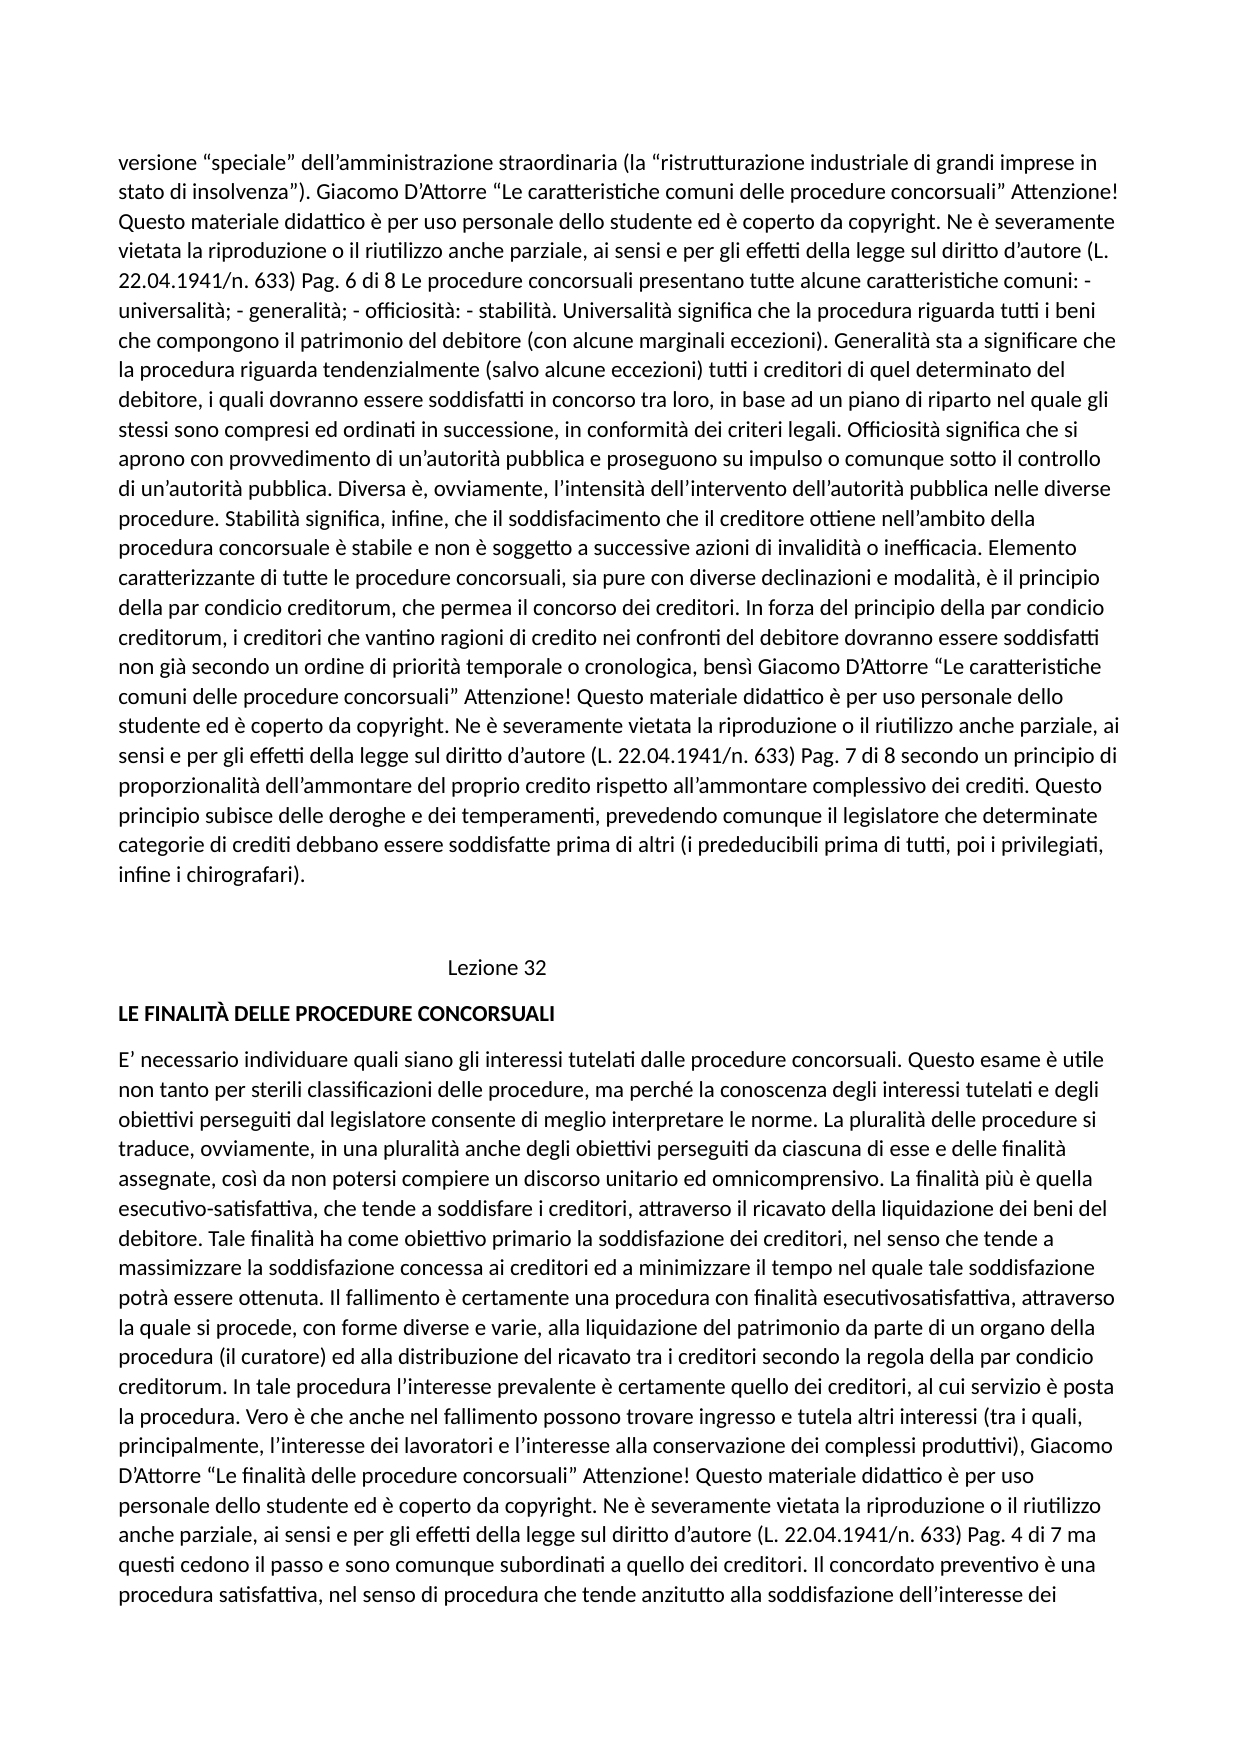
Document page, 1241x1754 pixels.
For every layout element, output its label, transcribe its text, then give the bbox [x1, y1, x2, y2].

text E’ necessario individuare quali siano gli interessi tutelati dalle procedure concorsuali. Questo esame è utile non tanto per sterili classificazioni delle procedure, ma perché la conoscenza degli interessi tutelati e degli obiettivi perseguiti dal legislatore consente di meglio interpretare le norme. La pluralità delle procedure si traduce, ovviamente, in una pluralità anche degli obiettivi perseguiti da ciascuna di esse e delle finalità assegnate, così da non potersi compiere un discorso unitario ed omnicomprensivo. La finalità più è quella esecutivo-satisfattiva, che tende a soddisfare i creditori, attraverso il ricavato della liquidazione dei beni del debitore. Tale finalità ha come obiettivo primario la soddisfazione dei creditori, nel senso che tende a massimizzare la soddisfazione concessa ai creditori ed a minimizzare il tempo nel quale tale soddisfazione potrà essere ottenuta. Il fallimento è certamente una procedura con finalità esecutivosatisfattiva, attraverso la quale si procede, con forme diverse e varie, alla liquidazione del patrimonio da parte di un organo della procedura (il curatore) ed alla distribuzione del ricavato tra i creditori secondo la regola della par condicio creditorum. In tale procedura l’interesse prevalente è certamente quello dei creditori, al cui servizio è posta la procedura. Vero è che anche nel fallimento possono trovare ingresso e tutela altri interessi (tra i quali, principalmente, l’interesse dei lavoratori e l’interesse alla conservazione dei complessi produttivi), Giacomo D’Attorre “Le finalità delle procedure concorsuali” Attenzione! Questo materiale didattico è per uso personale dello studente ed è coperto da copyright. Ne è severamente vietata la riproduzione o il riutilizzo anche parziale, ai sensi e per gli effetti della legge sul diritto d’autore (L. 22.04.1941/n. 633) Pag. 4 di 7 ma questi cedono il passo e sono comunque subordinati a quello dei creditori. Il concordato preventivo è una procedura satisfattiva, nel senso di procedura che tende anzitutto alla soddisfazione dell’interesse dei [118, 1046, 1122, 1608]
text LE FINALITÀ DELLE PROCEDURE CONCORSUALI [118, 999, 1122, 1027]
text versione “speciale” dell’amministrazione straordinaria (la “ristrutturazione industriale di grandi imprese in stato di insolvenza”). Giacomo D’Attorre “Le caratteristiche comuni delle procedure concorsuali” Attenzione! Questo materiale didattico è per uso personale dello studente ed è coperto da copyright. Ne è severamente vietata la riproduzione o il riutilizzo anche parziale, ai sensi e per gli effetti della legge sul diritto d’autore (L. 22.04.1941/n. 633) Pag. 6 di 8 Le procedure concorsuali presentano tutte alcune caratteristiche comuni: - universalità; - generalità; - officiosità: - stabilità. Universalità significa che la procedura riguarda tutti i beni che compongono il patrimonio del debitore (con alcune marginali eccezioni). Generalità sta a significare che la procedura riguarda tendenzialmente (salvo alcune eccezioni) tutti i creditori di quel determinato del debitore, i quali dovranno essere soddisfatti in concorso tra loro, in base ad un piano di riparto nel quale gli stessi sono compresi ed ordinati in successione, in conformità dei criteri legali. Officiosità significa che si aprono con provvedimento di un’autorità pubblica e proseguono su impulso o comunque sotto il controllo di un’autorità pubblica. Diversa è, ovviamente, l’intensità dell’intervento dell’autorità pubblica nelle diverse procedure. Stabilità significa, infine, che il soddisfacimento che il creditore ottiene nell’ambito della procedura concorsuale è stabile e non è soggetto a successive azioni di invalidità o inefficacia. Elemento caratterizzante di tutte le procedure concorsuali, sia pure con diverse declinazioni e modalità, è il principio della par condicio creditorum, che permea il concorso dei creditori. In forza del principio della par condicio creditorum, i creditori che vantino ragioni di credito nei confronti del debitore dovranno essere soddisfatti non già secondo un ordine di priorità temporale o cronologica, bensì Giacomo D’Attorre “Le caratteristiche comuni delle procedure concorsuali” Attenzione! Questo materiale didattico è per uso personale dello studente ed è coperto da copyright. Ne è severamente vietata la riproduzione o il riutilizzo anche parziale, ai sensi e per gli effetti della legge sul diritto d’autore (L. 22.04.1941/n. 633) Pag. 7 di 8 secondo un principio di proporzionalità dell’ammontare del proprio credito rispetto all’ammontare complessivo dei crediti. Questo principio subisce delle deroghe e dei temperamenti, prevedendo comunque il legislatore che determinate categorie di crediti debbano essere soddisfatte prima di altri (i prededucibili prima di tutti, poi i privilegiati, infine i chirografari). [118, 148, 1122, 888]
text Lezione 32 [118, 953, 1122, 981]
